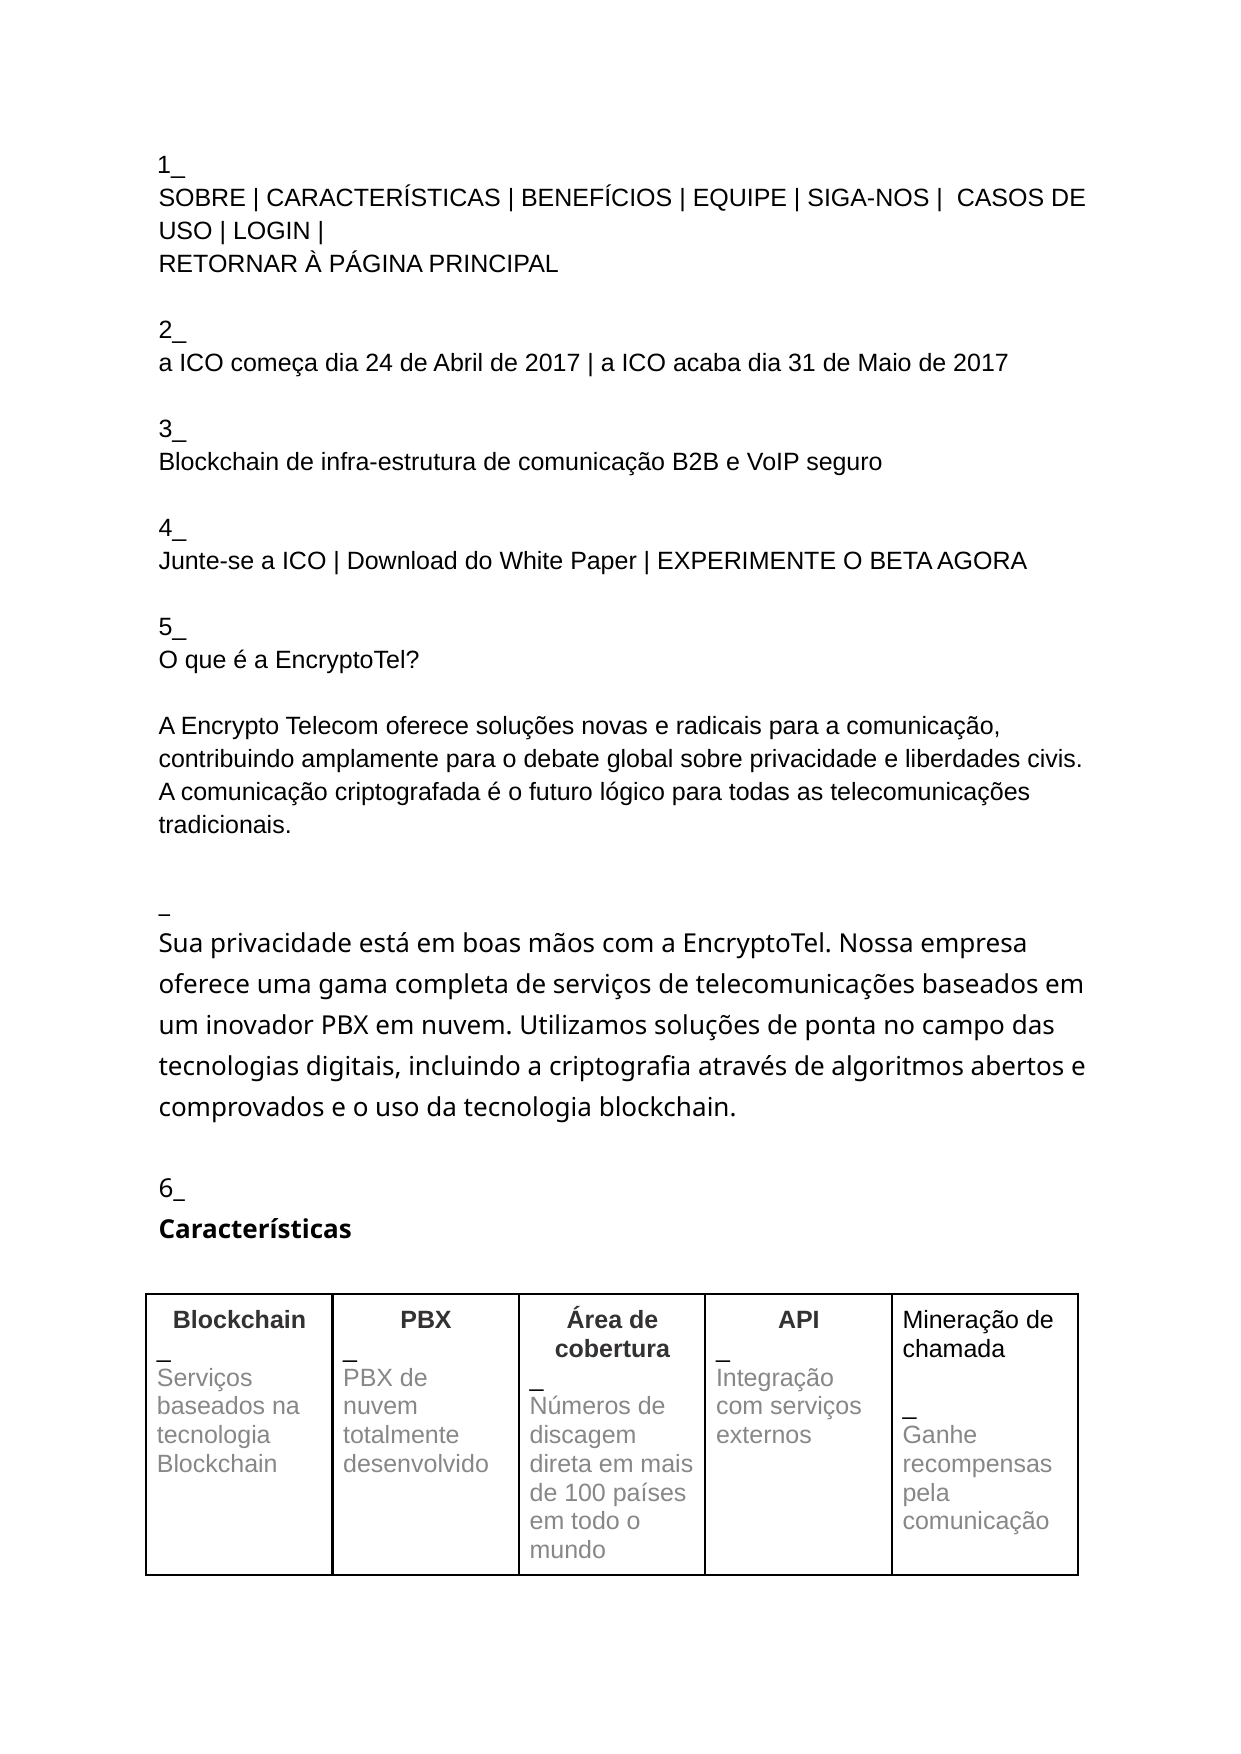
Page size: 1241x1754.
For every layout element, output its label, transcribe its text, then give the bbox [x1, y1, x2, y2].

table_header Mineração de chamada _ Ganhe recompensas pela comunicação [893, 1295, 1077, 1574]
text O que é a EncryptoTel? [158, 645, 1090, 674]
text Junte-se a ICO | Download do White Paper | EXPERIMENTE O BETA AGORA [158, 546, 1090, 575]
text Características [158, 1211, 1090, 1246]
text _ [158, 884, 1090, 920]
text 5_ [158, 612, 1090, 641]
text Blockchain de infra-estrutura de comunicação B2B e VoIP seguro [158, 447, 1090, 476]
text 4_ [158, 513, 1090, 542]
text Sua privacidade está em boas mãos com a EncryptoTel. Nossa empresa oferece uma gama completa de serviços de telecomunicações baseados em um inovador PBX em nuvem. Utilizamos soluções de ponta no campo das tecnologias digitais, incluindo a criptografia através de algoritmos abertos e comprovados e o uso da tecnologia blockchain. [158, 925, 1090, 1124]
table_header API _ Integração com serviços externos [706, 1295, 891, 1574]
text A Encrypto Telecom oferece soluções novas e radicais para a comunicação, contribuindo amplamente para o debate global sobre privacidade e liberdades civis. A comunicação criptografada é o futuro lógico para todas as telecomunicações tradicionais. [158, 711, 1090, 839]
text 1_ [150, 150, 1090, 179]
text SOBRE | CARACTERÍSTICAS | BENEFÍCIOS | EQUIPE | SIGA-NOS | CASOS DE USO | LOGIN | [158, 183, 1090, 245]
text RETORNAR À PÁGINA PRINCIPAL [158, 249, 1090, 278]
table_header Área de cobertura _ Números de discagem direta em mais de 100 países em todo o mundo [520, 1295, 704, 1574]
text 6_ [158, 1170, 1090, 1206]
text 2_ [158, 315, 1090, 344]
text 3_ [158, 414, 1090, 443]
table_header Blockchain _ Serviços baseados na tecnologia Blockchain [147, 1295, 331, 1574]
text a ICO começa dia 24 de Abril de 2017 | a ICO acaba dia 31 de Maio de 2017 [158, 348, 1090, 377]
table_header PBX _ PBX de nuvem totalmente desenvolvido [334, 1295, 518, 1574]
